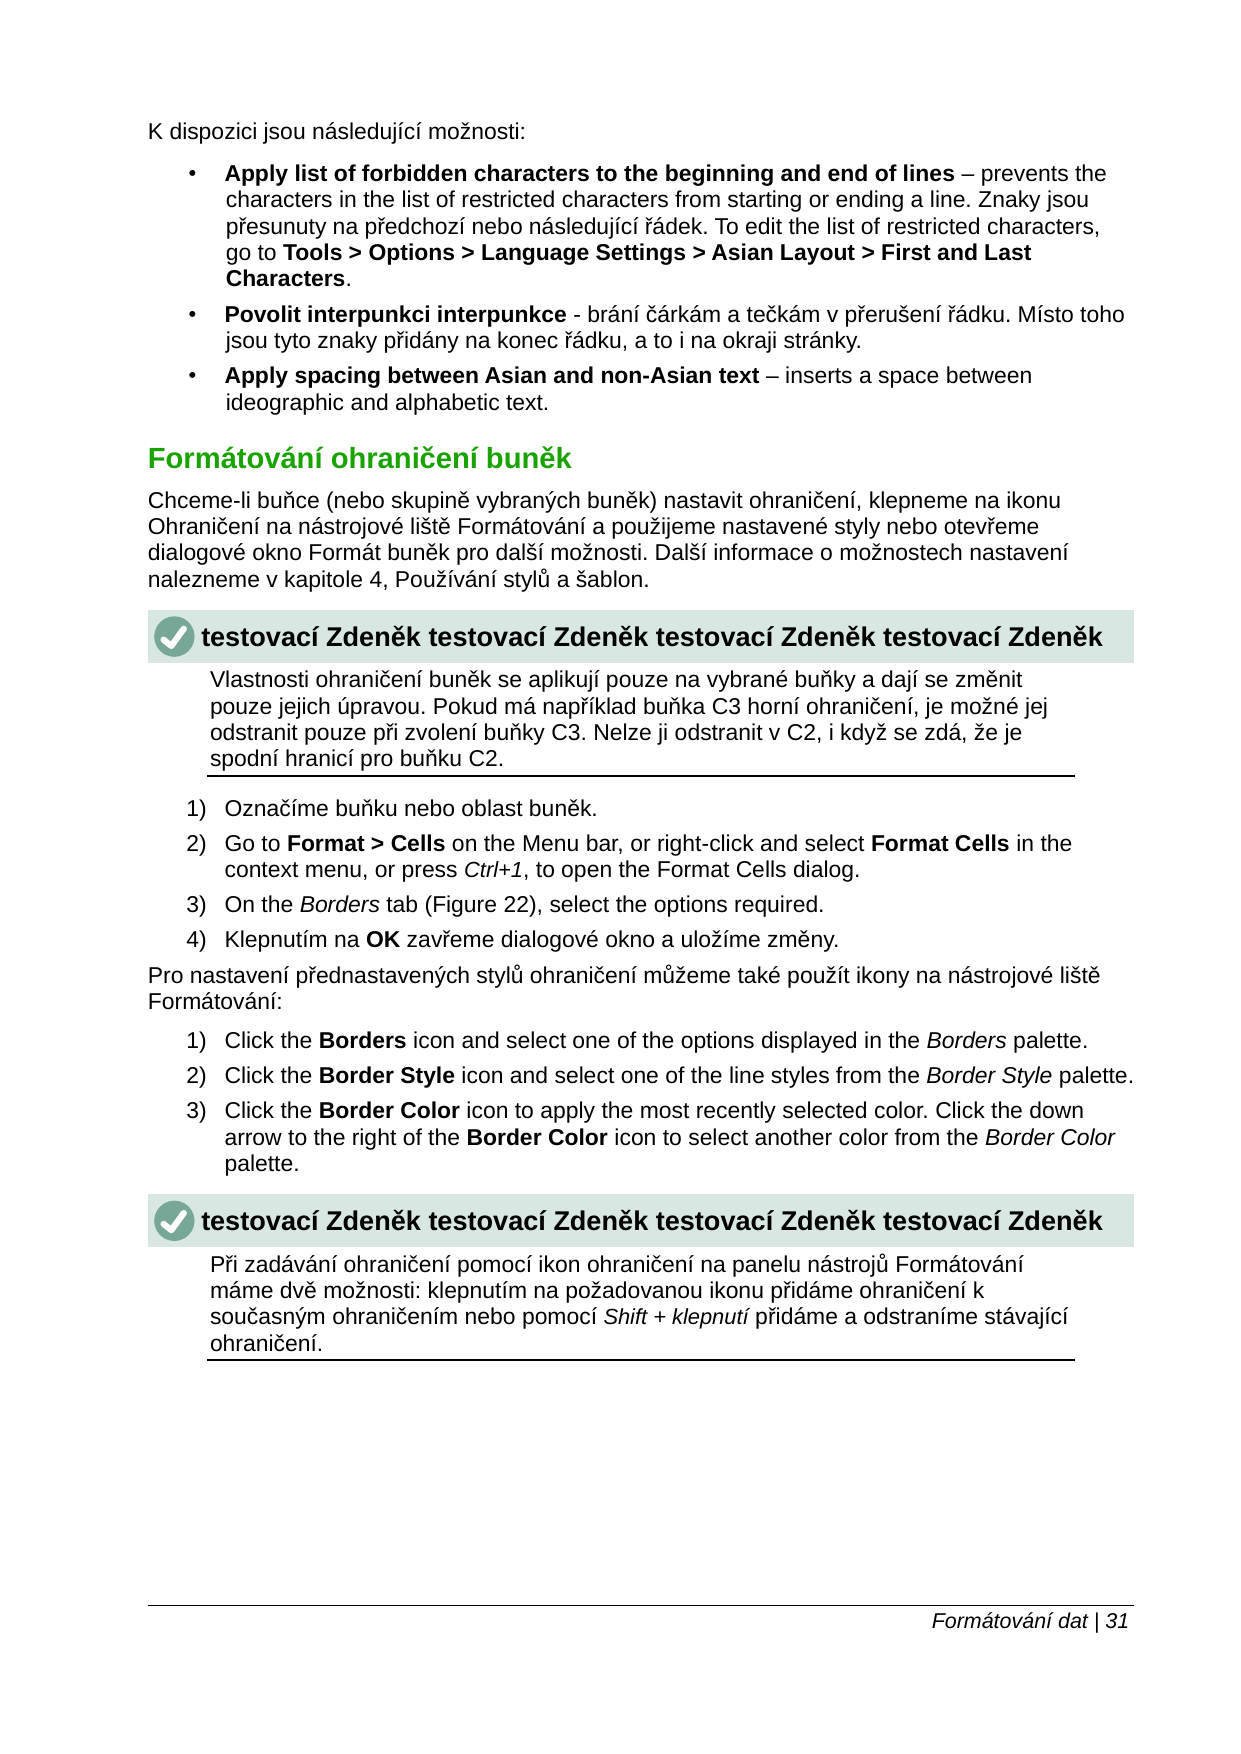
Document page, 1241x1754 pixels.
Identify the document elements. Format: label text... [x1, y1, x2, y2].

list Go to Format > Cells on the Menu bar, or right-click and select Format Cells in the context menu, or press Ctrl+1, to open the Format Cells dialog. [207, 830, 1134, 882]
subtitle Formátování ohraničení buněk [148, 441, 1134, 475]
text Při zadávání ohraničení pomocí ikon ohraničení na panelu nástrojů Formátování máme dvě možnosti: klepnutím na požadovanou ikonu přidáme ohraničení k současným ohraničením nebo pomocí Shift + klepnutí přidáme a odstraníme stávající ohraničení. [207, 1247, 1075, 1359]
list Klepnutím na OK zavřeme dialogové okno a uložíme změny. [207, 926, 1134, 953]
list Apply spacing between Asian and non-Asian text – inserts a space between ideographic and alphabetic text. [185, 359, 1134, 418]
list Click the Border Style icon and select one of the line styles from the Border Style palette. [207, 1062, 1134, 1088]
list Apply list of forbidden characters to the beginning and end of lines – prevents the characters in the list of restricted characters from starting or ending a line. Znaky jsou přesunuty na předchozí nebo následující řádek. To edit the list of restricted characters, go to Tools > Options > Language Settings > Asian Layout > First and Last Characters. [185, 157, 1134, 292]
text Pro nastavení přednastavených stylů ohraničení můžeme také použít ikony na nástrojové liště Formátování: [148, 962, 1134, 1014]
list On the Borders tab (Figure 22), select the options required. [207, 891, 1134, 918]
subtitle testovací Zdeněk testovací Zdeněk testovací Zdeněk testovací Zdeněk [148, 610, 1134, 663]
text K dispozici jsou následující možnosti: [148, 118, 1134, 144]
list Click the Border Color icon to apply the most recently selected color. Click the down arrow to the right of the Border Color icon to select another color from the Border Color palette. [207, 1097, 1134, 1176]
text Chceme-li buňce (nebo skupině vybraných buněk) nastavit ohraničení, klepneme na ikonu Ohraničení na nástrojové liště Formátování a použijeme nastavené styly nebo otevřeme dialogové okno Formát buněk pro další možnosti. Další informace o možnostech nastavení nalezneme v kapitole 4, Používání stylů a šablon. [148, 487, 1134, 592]
subtitle testovací Zdeněk testovací Zdeněk testovací Zdeněk testovací Zdeněk [148, 1194, 1134, 1247]
list Click the Borders icon and select one of the options displayed in the Borders palette. [207, 1027, 1134, 1053]
text Vlastnosti ohraničení buněk se aplikují pouze na vybrané buňky a dají se změnit pouze jejich úpravou. Pokud má například buňka C3 horní ohraničení, je možné jej odstranit pouze při zvolení buňky C3. Nelze ji odstranit v C2, i když se zdá, že je spodní hranicí pro buňku C2. [207, 663, 1075, 775]
list Označíme buňku nebo oblast buněk. [207, 794, 1134, 821]
list Povolit interpunkci interpunkce - brání čárkám a tečkám v přerušení řádku. Místo toho jsou tyto znaky přidány na konec řádku, a to i na okraji stránky. [185, 298, 1134, 353]
